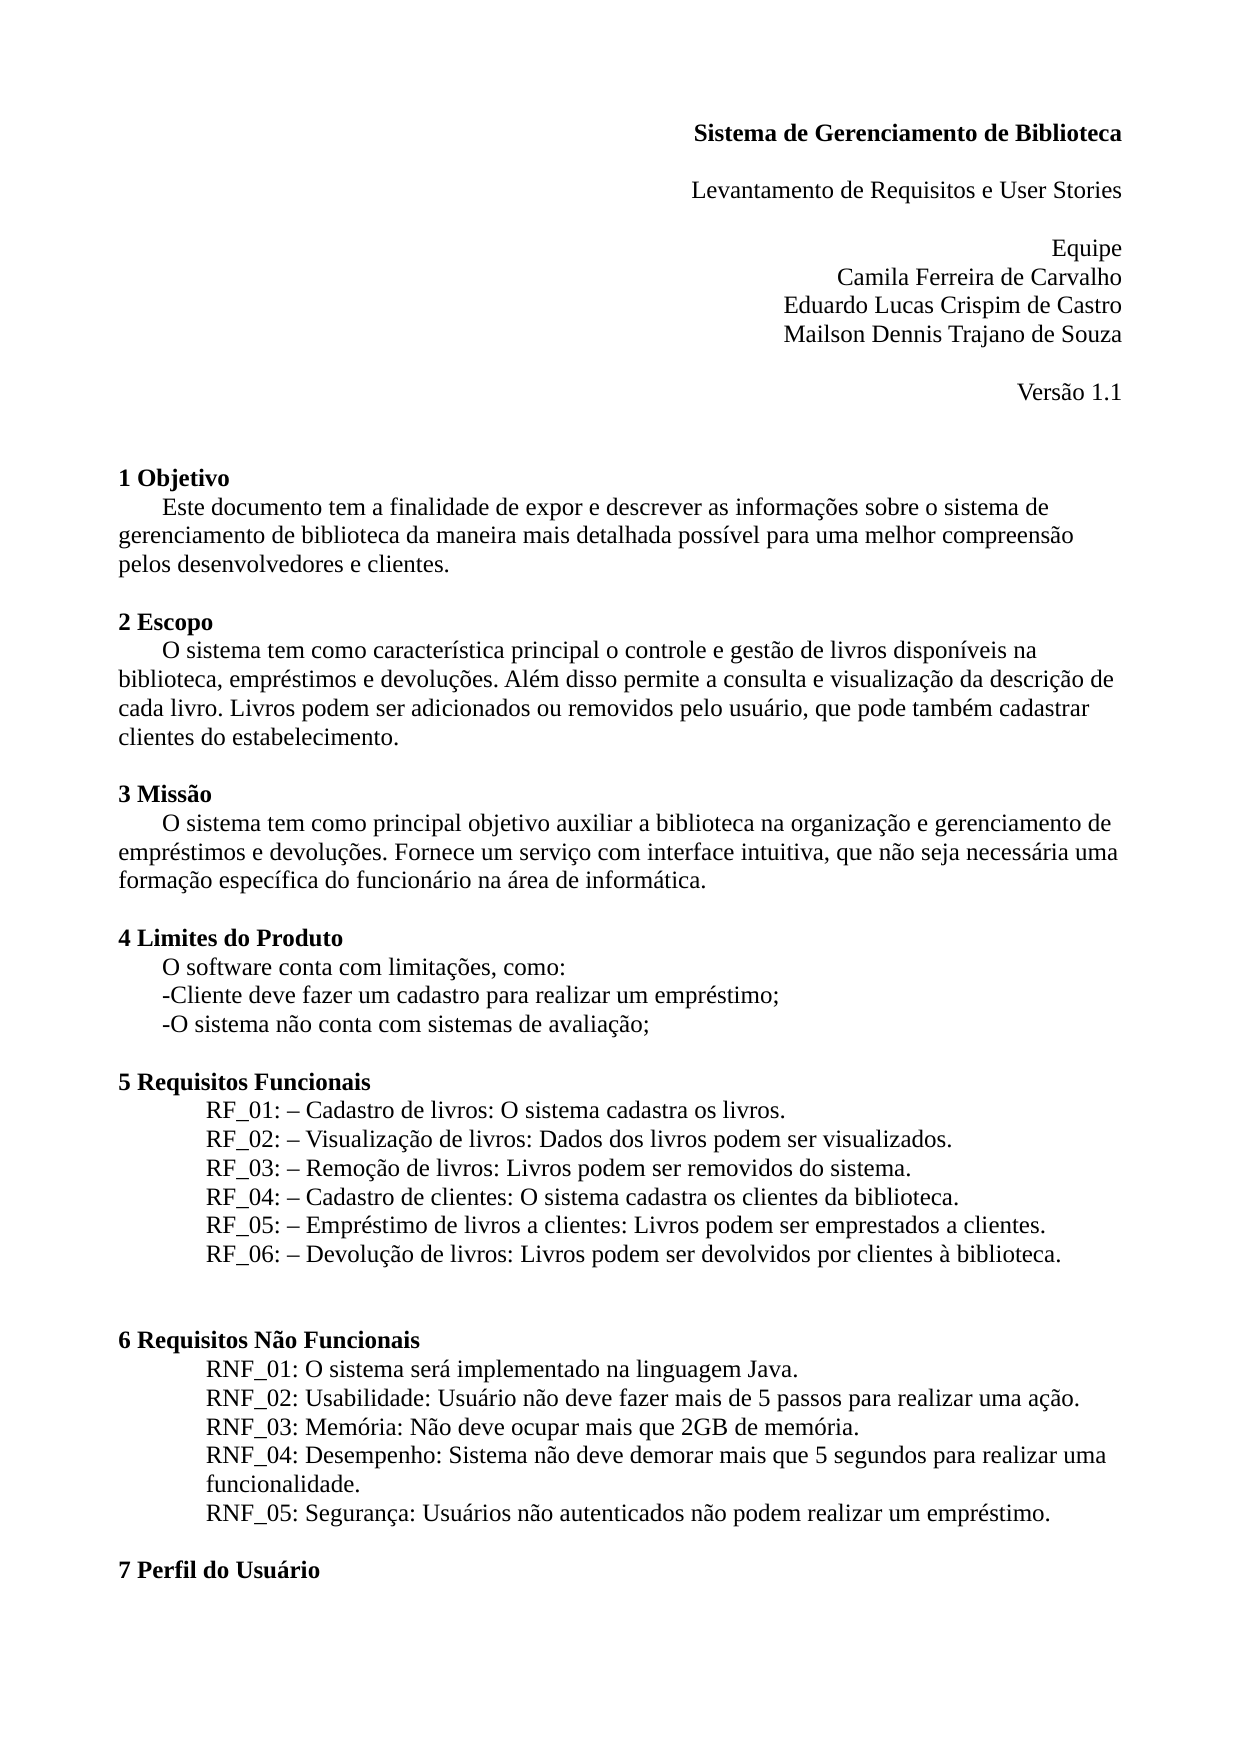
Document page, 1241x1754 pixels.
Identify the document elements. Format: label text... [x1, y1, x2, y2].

text 3 Missão [118, 779, 1122, 808]
text RF_06: – Devolução de livros: Livros podem ser devolvidos por clientes à biblioteca. [118, 1239, 1122, 1268]
text RF_02: – Visualização de livros: Dados dos livros podem ser visualizados. [118, 1124, 1122, 1153]
text Levantamento de Requisitos e User Stories [118, 176, 1122, 204]
text O sistema tem como característica principal o controle e gestão de livros disponíveis na biblioteca, empréstimos e devoluções. Além disso permite a consulta e visualização da descrição de cada livro. Livros podem ser adicionados ou removidos pelo usuário, que pode também cadastrar clientes do estabelecimento. [118, 636, 1122, 751]
text -O sistema não conta com sistemas de avaliação; [118, 1009, 1122, 1038]
text 4 Limites do Produto [118, 923, 1122, 952]
text RNF_01: O sistema será implementado na linguagem Java. [118, 1354, 1122, 1383]
text 7 Perfil do Usuário [118, 1556, 1122, 1584]
text RNF_03: Memória: Não deve ocupar mais que 2GB de memória. [118, 1412, 1122, 1441]
text O software conta com limitações, como: [118, 952, 1122, 981]
text -Cliente deve fazer um cadastro para realizar um empréstimo; [118, 981, 1122, 1009]
text 6 Requisitos Não Funcionais [118, 1326, 1122, 1354]
text 5 Requisitos Funcionais [118, 1067, 1122, 1096]
text Versão 1.1 [118, 377, 1122, 406]
text Este documento tem a finalidade de expor e descrever as informações sobre o sistema de gerenciamento de biblioteca da maneira mais detalhada possível para uma melhor compreensão pelos desenvolvedores e clientes. [118, 492, 1122, 578]
text O sistema tem como principal objetivo auxiliar a biblioteca na organização e gerenciamento de empréstimos e devoluções. Fornece um serviço com interface intuitiva, que não seja necessária uma [118, 808, 1122, 866]
text 2 Escopo [118, 607, 1122, 636]
text Camila Ferreira de Carvalho [118, 262, 1122, 291]
text 1 Objetivo [118, 463, 1122, 492]
text RNF_05: Segurança: Usuários não autenticados não podem realizar um empréstimo. [118, 1498, 1122, 1527]
text formação específica do funcionário na área de informática. [118, 866, 1122, 894]
text Sistema de Gerenciamento de Biblioteca [118, 118, 1122, 147]
text Equipe [118, 233, 1122, 262]
text RNF_02: Usabilidade: Usuário não deve fazer mais de 5 passos para realizar uma ação. [118, 1383, 1122, 1412]
text Eduardo Lucas Crispim de Castro [118, 291, 1122, 319]
text RF_03: – Remoção de livros: Livros podem ser removidos do sistema. [118, 1153, 1122, 1182]
text Mailson Dennis Trajano de Souza [118, 319, 1122, 348]
text RF_01: – Cadastro de livros: O sistema cadastra os livros. [118, 1096, 1122, 1124]
text RF_05: – Empréstimo de livros a clientes: Livros podem ser emprestados a clientes. [118, 1211, 1122, 1239]
text RNF_04: Desempenho: Sistema não deve demorar mais que 5 segundos para realizar uma funcionalidade. [118, 1441, 1122, 1498]
text RF_04: – Cadastro de clientes: O sistema cadastra os clientes da biblioteca. [118, 1182, 1122, 1211]
